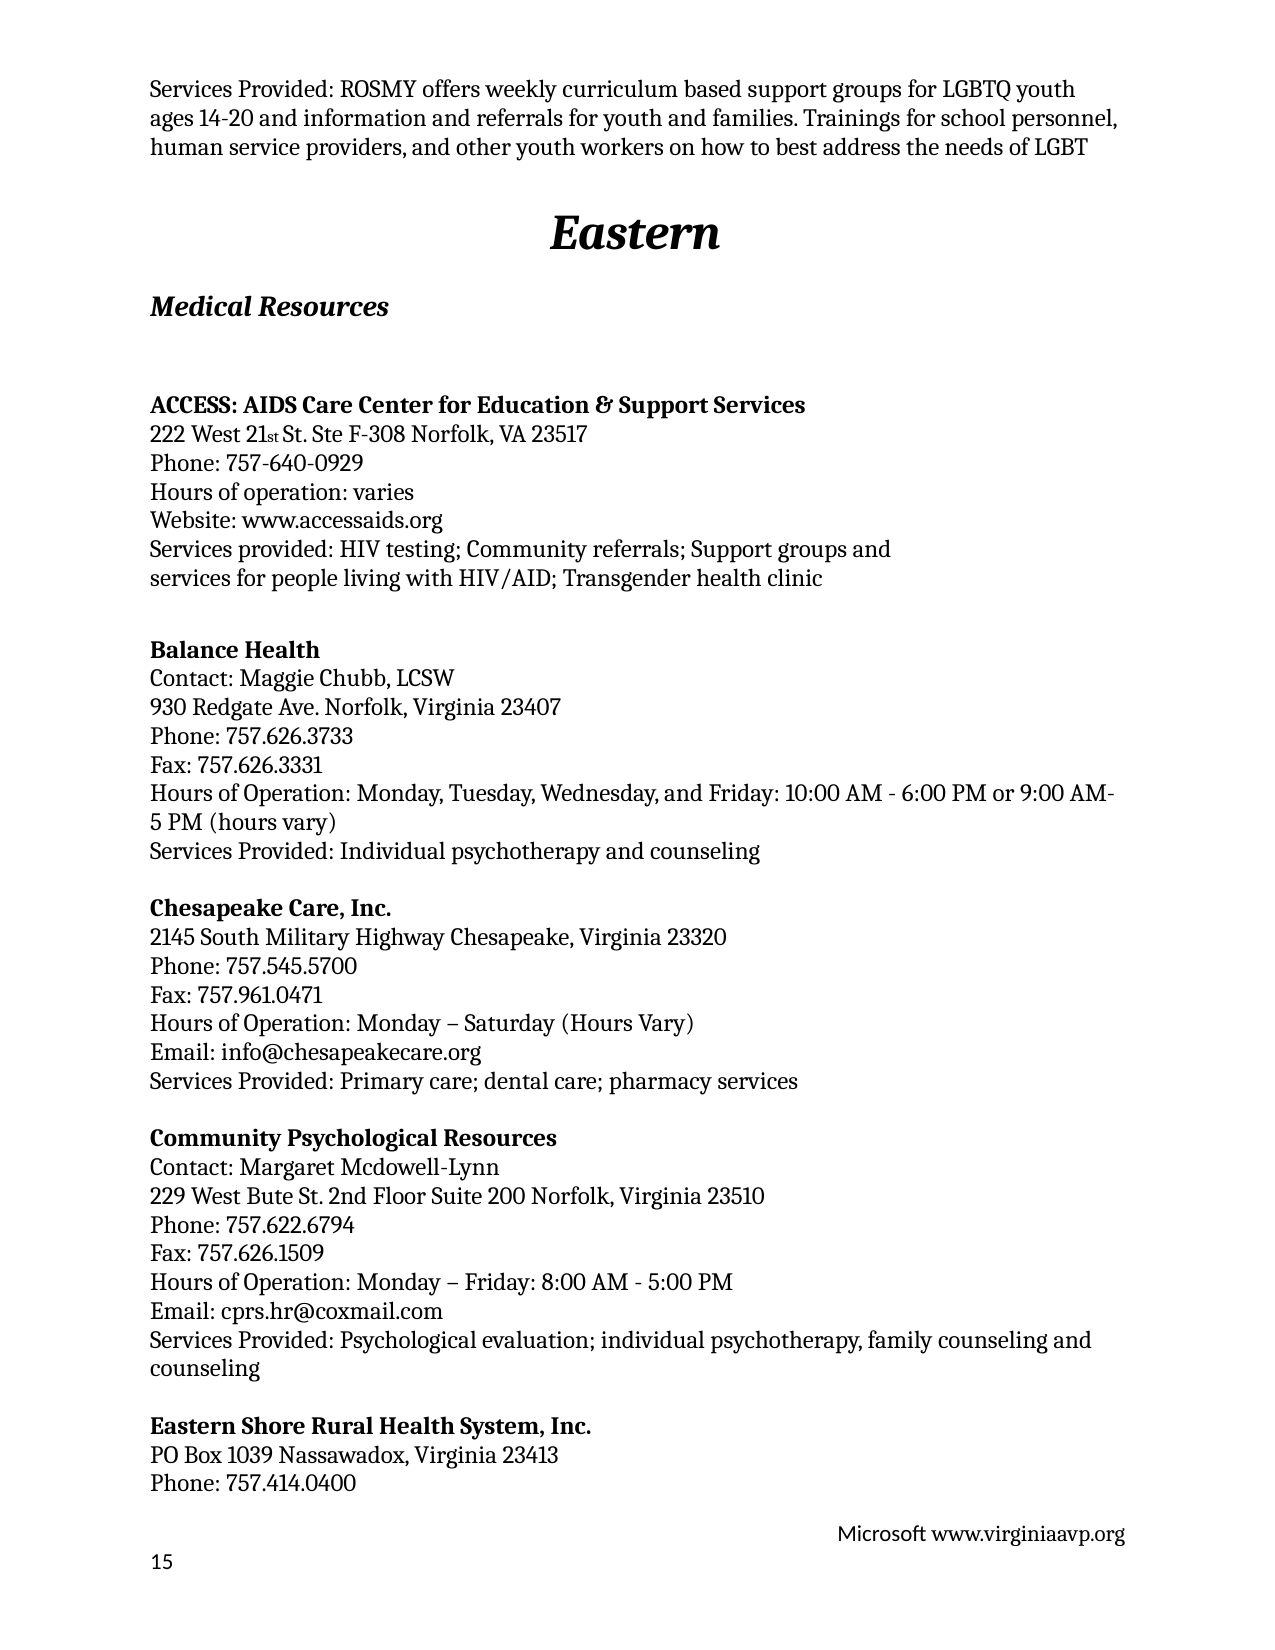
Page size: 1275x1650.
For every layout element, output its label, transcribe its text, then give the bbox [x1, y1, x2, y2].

text Balance Health [150, 636, 1125, 664]
text Hours of Operation: Monday – Saturday (Hours Vary) [150, 1009, 1125, 1038]
text PO Box 1039 Nassawadox, Virginia 23413 [150, 1441, 1125, 1469]
text Eastern [150, 204, 1125, 262]
text services for people living with HIV/AID; Transgender health clinic [150, 564, 1125, 592]
text Phone: 757.414.0400 [150, 1469, 1125, 1498]
text Hours of Operation: Monday, Tuesday, Wednesday, and Friday: 10:00 AM - 6:00 PM or 9:00 AM-5 PM (hours vary) [150, 779, 1125, 837]
text 222 West 21st St. Ste F-308 Norfolk, VA 23517 [150, 420, 1125, 449]
text 930 Redgate Ave. Norfolk, Virginia 23407 [150, 693, 1125, 722]
text Website: www.accessaids.org [150, 506, 1125, 535]
text Chesapeake Care, Inc. [150, 894, 1125, 923]
text Email: info@chesapeakecare.org [150, 1038, 1125, 1067]
text Fax: 757.626.3331 [150, 751, 1125, 779]
text 2145 South Military Highway Chesapeake, Virginia 23320 [150, 923, 1125, 952]
text Services Provided: Primary care; dental care; pharmacy services [150, 1067, 1125, 1096]
text 229 West Bute St. 2nd Floor Suite 200 Norfolk, Virginia 23510 [150, 1182, 1125, 1211]
text Phone: 757.545.5700 [150, 952, 1125, 981]
text Contact: Maggie Chubb, LCSW [150, 664, 1125, 693]
text Fax: 757.626.1509 [150, 1239, 1125, 1268]
text Email: cprs.hr@coxmail.com [150, 1297, 1125, 1326]
text Services provided: HIV testing; Community referrals; Support groups and [150, 535, 1125, 564]
text Medical Resources [150, 291, 1125, 324]
text Community Psychological Resources [150, 1124, 1125, 1153]
text Hours of Operation: Monday – Friday: 8:00 AM - 5:00 PM [150, 1268, 1125, 1297]
text Services Provided: ROSMY offers weekly curriculum based support groups for LGBTQ youth ages 14-20 and information and referrals for youth and families. Trainings for school personnel, human service providers, and other youth workers on how to best address the needs of LGBT [150, 75, 1125, 161]
text Phone: 757.626.3733 [150, 722, 1125, 751]
text Fax: 757.961.0471 [150, 981, 1125, 1009]
text Services Provided: Psychological evaluation; individual psychotherapy, family counseling and counseling [150, 1326, 1125, 1383]
text Eastern Shore Rural Health System, Inc. [150, 1412, 1125, 1441]
text Phone: 757.622.6794 [150, 1211, 1125, 1239]
text Contact: Margaret Mcdowell-Lynn [150, 1153, 1125, 1182]
text Hours of operation: varies [150, 477, 1125, 506]
text Services Provided: Individual psychotherapy and counseling [150, 837, 1125, 866]
text ACCESS: AIDS Care Center for Education & Support Services [150, 391, 1125, 420]
text Phone: 757-640-0929 [150, 449, 1125, 477]
